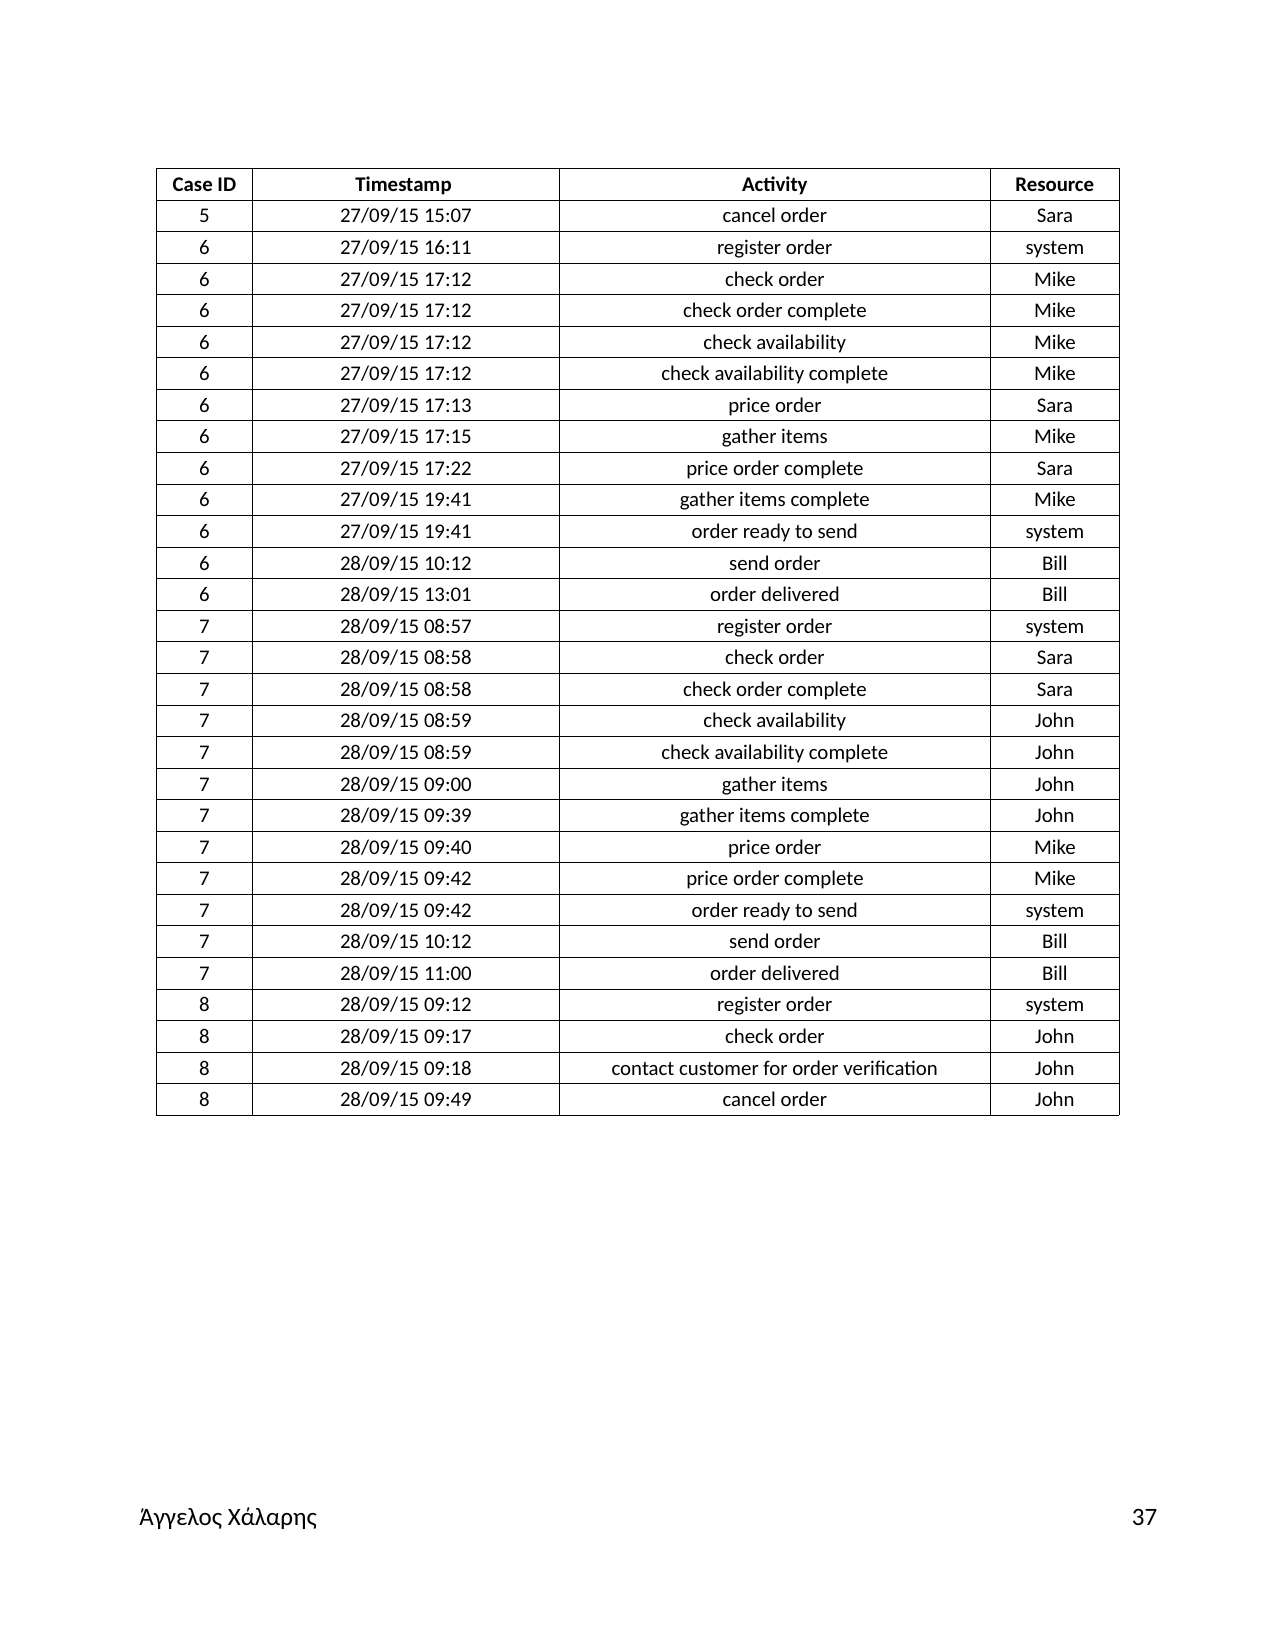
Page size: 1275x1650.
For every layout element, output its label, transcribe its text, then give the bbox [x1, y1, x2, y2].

table_cell 7 [157, 926, 252, 957]
table_cell 6 [157, 390, 252, 420]
table_cell 6 [157, 421, 252, 452]
table_cell check availability complete [560, 358, 990, 389]
table_cell 6 [157, 295, 252, 326]
table_cell order delivered [560, 579, 990, 610]
table_cell John [991, 737, 1119, 768]
table_cell 7 [157, 958, 252, 988]
table_cell Mike [991, 832, 1119, 862]
table_cell Sara [991, 201, 1119, 231]
table_cell 7 [157, 895, 252, 925]
table_cell 28/09/15 09:18 [253, 1053, 559, 1083]
table_cell 6 [157, 327, 252, 357]
table_cell Mike [991, 295, 1119, 326]
table_cell gather items complete [560, 800, 990, 831]
table_cell price order [560, 832, 990, 862]
table_cell price order [560, 390, 990, 420]
table_cell 28/09/15 09:17 [253, 1021, 559, 1052]
table_cell Sara [991, 642, 1119, 673]
table_cell 7 [157, 832, 252, 862]
table_header Activity [560, 169, 990, 199]
table_cell 7 [157, 674, 252, 704]
table_cell 28/09/15 08:58 [253, 642, 559, 673]
table_cell Mike [991, 863, 1119, 894]
table_header Timestamp [253, 169, 559, 199]
table_cell 6 [157, 485, 252, 515]
table_cell 27/09/15 17:12 [253, 264, 559, 294]
table_cell John [991, 1084, 1119, 1115]
table_cell 27/09/15 16:11 [253, 232, 559, 263]
table_cell 8 [157, 990, 252, 1020]
table_cell gather items [560, 769, 990, 799]
table_cell Mike [991, 327, 1119, 357]
table_cell Sara [991, 390, 1119, 420]
table_cell 27/09/15 19:41 [253, 516, 559, 547]
table_cell 5 [157, 201, 252, 231]
table_cell gather items [560, 421, 990, 452]
table_cell 28/09/15 08:59 [253, 737, 559, 768]
table_cell 7 [157, 800, 252, 831]
table_header Case ID [157, 169, 252, 199]
table_cell send order [560, 548, 990, 578]
table_cell Mike [991, 485, 1119, 515]
table_cell Sara [991, 453, 1119, 483]
table_cell 27/09/15 17:15 [253, 421, 559, 452]
table_cell check order [560, 1021, 990, 1052]
table_cell system [991, 895, 1119, 925]
table_cell price order complete [560, 453, 990, 483]
table_cell system [991, 516, 1119, 547]
table_cell 28/09/15 13:01 [253, 579, 559, 610]
table_cell 27/09/15 17:12 [253, 295, 559, 326]
table_cell send order [560, 926, 990, 957]
table_cell Mike [991, 421, 1119, 452]
table_cell 7 [157, 611, 252, 641]
table_cell John [991, 800, 1119, 831]
table_cell 6 [157, 232, 252, 263]
table_cell register order [560, 232, 990, 263]
table_cell Sara [991, 674, 1119, 704]
table_cell 27/09/15 17:13 [253, 390, 559, 420]
table_cell 28/09/15 09:40 [253, 832, 559, 862]
table_cell Mike [991, 358, 1119, 389]
table_cell check availability complete [560, 737, 990, 768]
table_cell check order [560, 642, 990, 673]
table_cell 28/09/15 11:00 [253, 958, 559, 988]
table_cell order ready to send [560, 895, 990, 925]
table_cell 27/09/15 15:07 [253, 201, 559, 231]
table_cell system [991, 990, 1119, 1020]
table_cell John [991, 1021, 1119, 1052]
table_cell 28/09/15 08:57 [253, 611, 559, 641]
table_cell 28/09/15 10:12 [253, 548, 559, 578]
table_cell Bill [991, 548, 1119, 578]
table_cell 6 [157, 548, 252, 578]
table_cell 8 [157, 1084, 252, 1115]
table_cell Bill [991, 926, 1119, 957]
table_cell check availability [560, 706, 990, 736]
table_cell 7 [157, 863, 252, 894]
table_cell 7 [157, 642, 252, 673]
table_cell order delivered [560, 958, 990, 988]
table_cell John [991, 1053, 1119, 1083]
table_cell Mike [991, 264, 1119, 294]
table_cell order ready to send [560, 516, 990, 547]
table_cell 28/09/15 09:12 [253, 990, 559, 1020]
table_cell 28/09/15 09:42 [253, 895, 559, 925]
table_cell 28/09/15 09:00 [253, 769, 559, 799]
table_cell 27/09/15 17:22 [253, 453, 559, 483]
table_cell 7 [157, 706, 252, 736]
table_cell 6 [157, 579, 252, 610]
table_cell 28/09/15 09:39 [253, 800, 559, 831]
table_cell cancel order [560, 1084, 990, 1115]
table_cell Bill [991, 579, 1119, 610]
table_cell 8 [157, 1053, 252, 1083]
table_cell 8 [157, 1021, 252, 1052]
table_cell contact customer for order verification [560, 1053, 990, 1083]
table_cell system [991, 611, 1119, 641]
table_cell John [991, 706, 1119, 736]
table_cell system [991, 232, 1119, 263]
table_cell check order complete [560, 295, 990, 326]
table_cell check availability [560, 327, 990, 357]
table_cell 27/09/15 19:41 [253, 485, 559, 515]
table_header Resource [991, 169, 1119, 199]
table_cell 7 [157, 737, 252, 768]
table_cell 27/09/15 17:12 [253, 327, 559, 357]
table_cell check order [560, 264, 990, 294]
table_cell cancel order [560, 201, 990, 231]
table_cell 28/09/15 09:42 [253, 863, 559, 894]
table_cell register order [560, 611, 990, 641]
table_cell Bill [991, 958, 1119, 988]
table_cell gather items complete [560, 485, 990, 515]
table_cell John [991, 769, 1119, 799]
table_cell 28/09/15 08:59 [253, 706, 559, 736]
table_cell 27/09/15 17:12 [253, 358, 559, 389]
table_cell 6 [157, 264, 252, 294]
table_cell 6 [157, 453, 252, 483]
table_cell 7 [157, 769, 252, 799]
table_cell register order [560, 990, 990, 1020]
table_cell 6 [157, 516, 252, 547]
table_cell check order complete [560, 674, 990, 704]
table_cell 28/09/15 09:49 [253, 1084, 559, 1115]
table_cell 28/09/15 08:58 [253, 674, 559, 704]
table_cell 6 [157, 358, 252, 389]
table_cell 28/09/15 10:12 [253, 926, 559, 957]
table_cell price order complete [560, 863, 990, 894]
